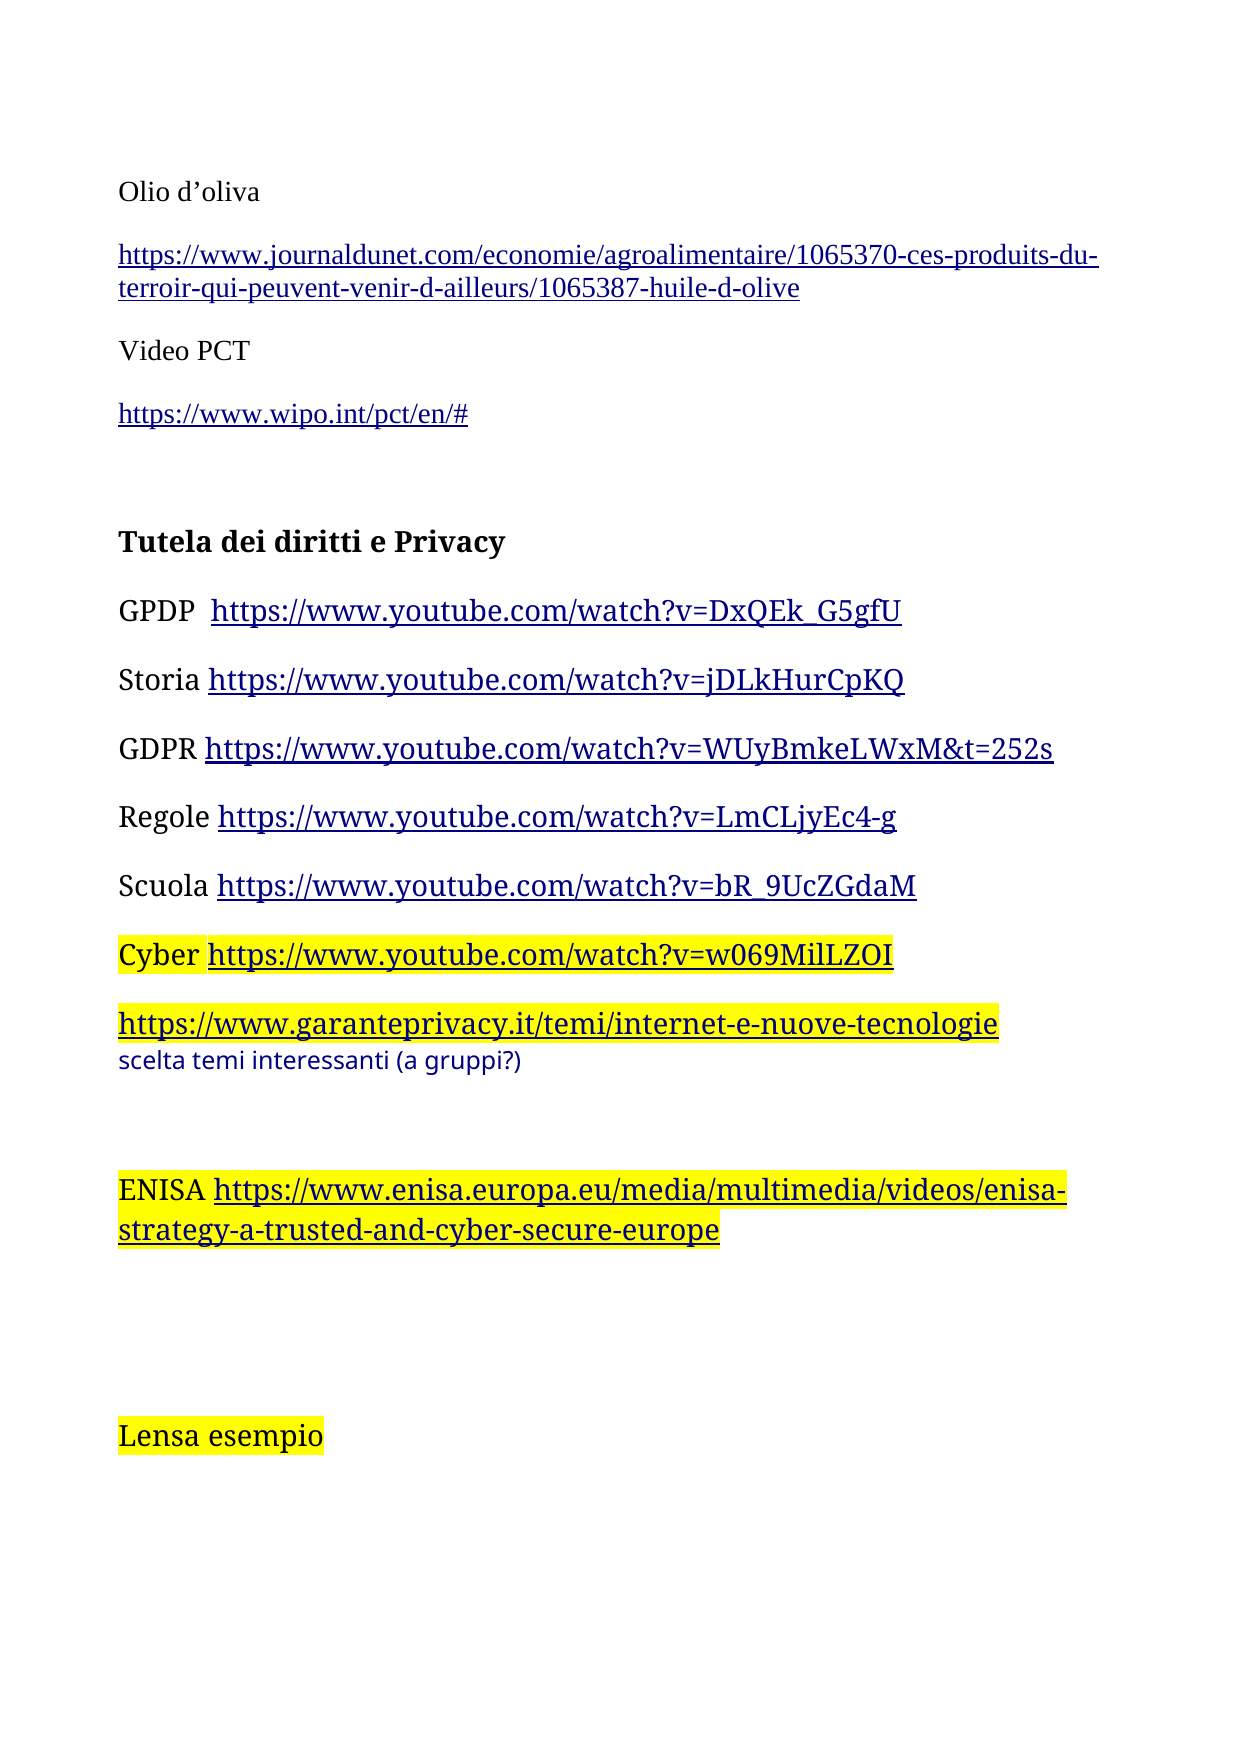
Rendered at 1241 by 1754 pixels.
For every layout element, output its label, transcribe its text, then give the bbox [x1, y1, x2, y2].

text Cyber https://www.youtube.com/watch?v=w069MilLZOI [118, 934, 1122, 974]
text Olio d’oliva [118, 174, 1122, 208]
text https://www.garanteprivacy.it/temi/internet-e-nuove-tecnologie [118, 1003, 1122, 1043]
text Tutela dei diritti e Privacy [118, 521, 1122, 561]
text Scuola https://www.youtube.com/watch?v=bR_9UcZGdaM [118, 866, 1122, 905]
text Storia https://www.youtube.com/watch?v=jDLkHurCpKQ [118, 659, 1122, 699]
text Lensa esempio [118, 1416, 1122, 1455]
text https://www.journaldunet.com/economie/agroalimentaire/1065370-ces-produits-du-terroir-qui-peuvent-venir-d-ailleurs/1065387-huile-d-olive [118, 237, 1122, 304]
text scelta temi interessanti (a gruppi?) [118, 1043, 1122, 1077]
text GDPR https://www.youtube.com/watch?v=WUyBmkeLWxM&t=252s [118, 728, 1122, 768]
text https://www.wipo.int/pct/en/# [118, 396, 1122, 429]
text ENISA https://www.enisa.europa.eu/media/multimedia/videos/enisa-strategy-a-trusted-and-cyber-secure-europe [118, 1169, 1122, 1249]
text Video PCT [118, 333, 1122, 367]
text GPDP https://www.youtube.com/watch?v=DxQEk_G5gfU [118, 590, 1122, 630]
text Regole https://www.youtube.com/watch?v=LmCLjyEc4-g [118, 797, 1122, 836]
